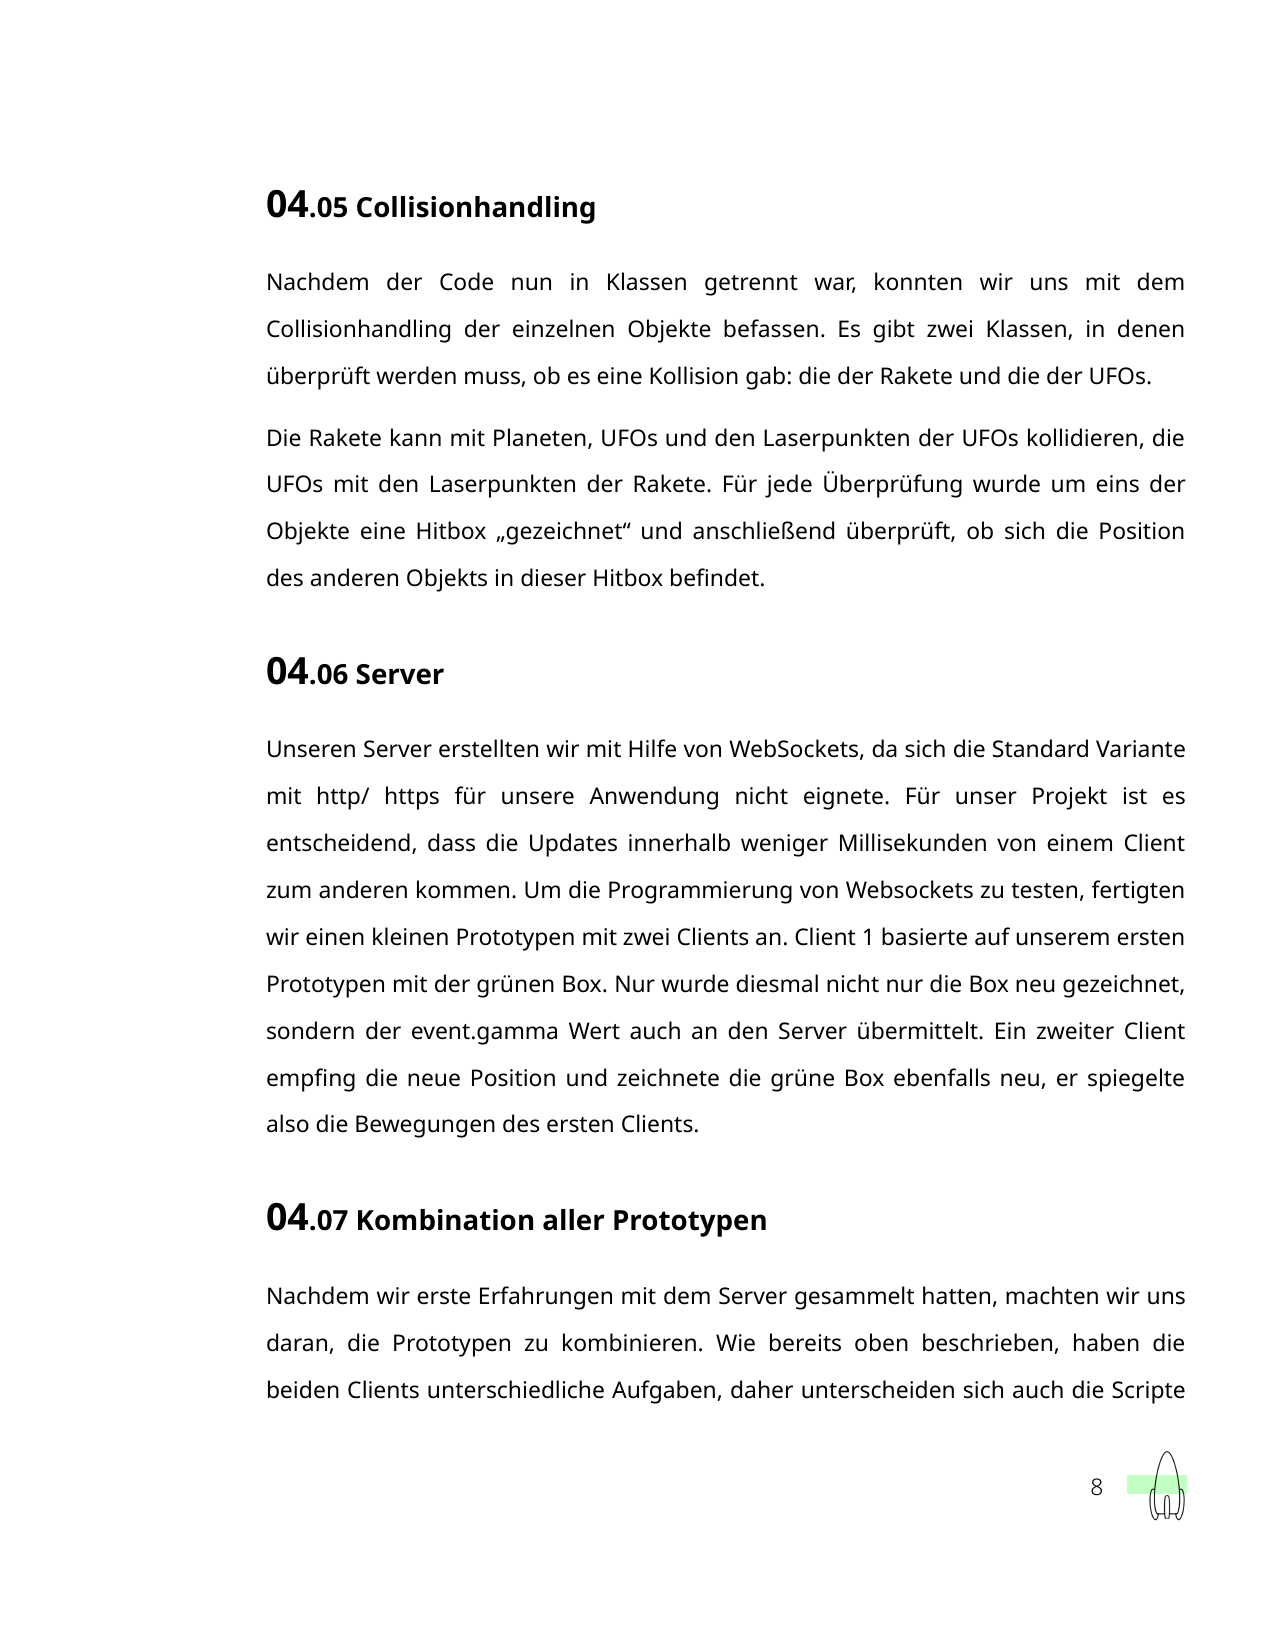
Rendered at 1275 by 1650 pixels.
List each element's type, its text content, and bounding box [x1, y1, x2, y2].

text Nachdem der Code nun in Klassen getrennt war, konnten wir uns mit dem Collisionhandling der einzelnen Objekte befassen. Es gibt zwei Klassen, in denen überprüft werden muss, ob es eine Kollision gab: die der Rakete und die der UFOs. [266, 266, 1186, 391]
subtitle 04.06 Server [266, 644, 1186, 695]
subtitle 04.05 Collisionhandling [266, 177, 1186, 228]
text Die Rakete kann mit Planeten, UFOs und den Laserpunkten der UFOs kollidieren, die UFOs mit den Laserpunkten der Rakete. Für jede Überprüfung wurde um eins der Objekte eine Hitbox „gezeichnet“ und anschließend überprüft, ob sich die Position des anderen Objekts in dieser Hitbox befindet. [266, 421, 1186, 593]
subtitle 04.07 Kombination aller Prototypen [266, 1191, 1186, 1242]
text Nachdem wir erste Erfahrungen mit dem Server gesammelt hatten, machten wir uns daran, die Prototypen zu kombinieren. Wie bereits oben beschrieben, haben die beiden Clients unterschiedliche Aufgaben, daher unterscheiden sich auch die Scripte [266, 1280, 1186, 1405]
text Unseren Server erstellten wir mit Hilfe von WebSockets, da sich die Standard Variante mit http/ https für unsere Anwendung nicht eignete. Für unser Projekt ist es entscheidend, dass die Updates innerhalb weniger Millisekunden von einem Client zum anderen kommen. Um die Programmierung von Websockets zu testen, fertigten wir einen kleinen Prototypen mit zwei Clients an. Client 1 basierte auf unserem ersten Prototypen mit der grünen Box. Nur wurde diesmal nicht nur die Box neu gezeichnet, sondern der event.gamma Wert auch an den Server übermittelt. Ein zweiter Client empfing die neue Position und zeichnete die grüne Box ebenfalls neu, er spiegelte also die Bewegungen des ersten Clients. [266, 733, 1186, 1140]
